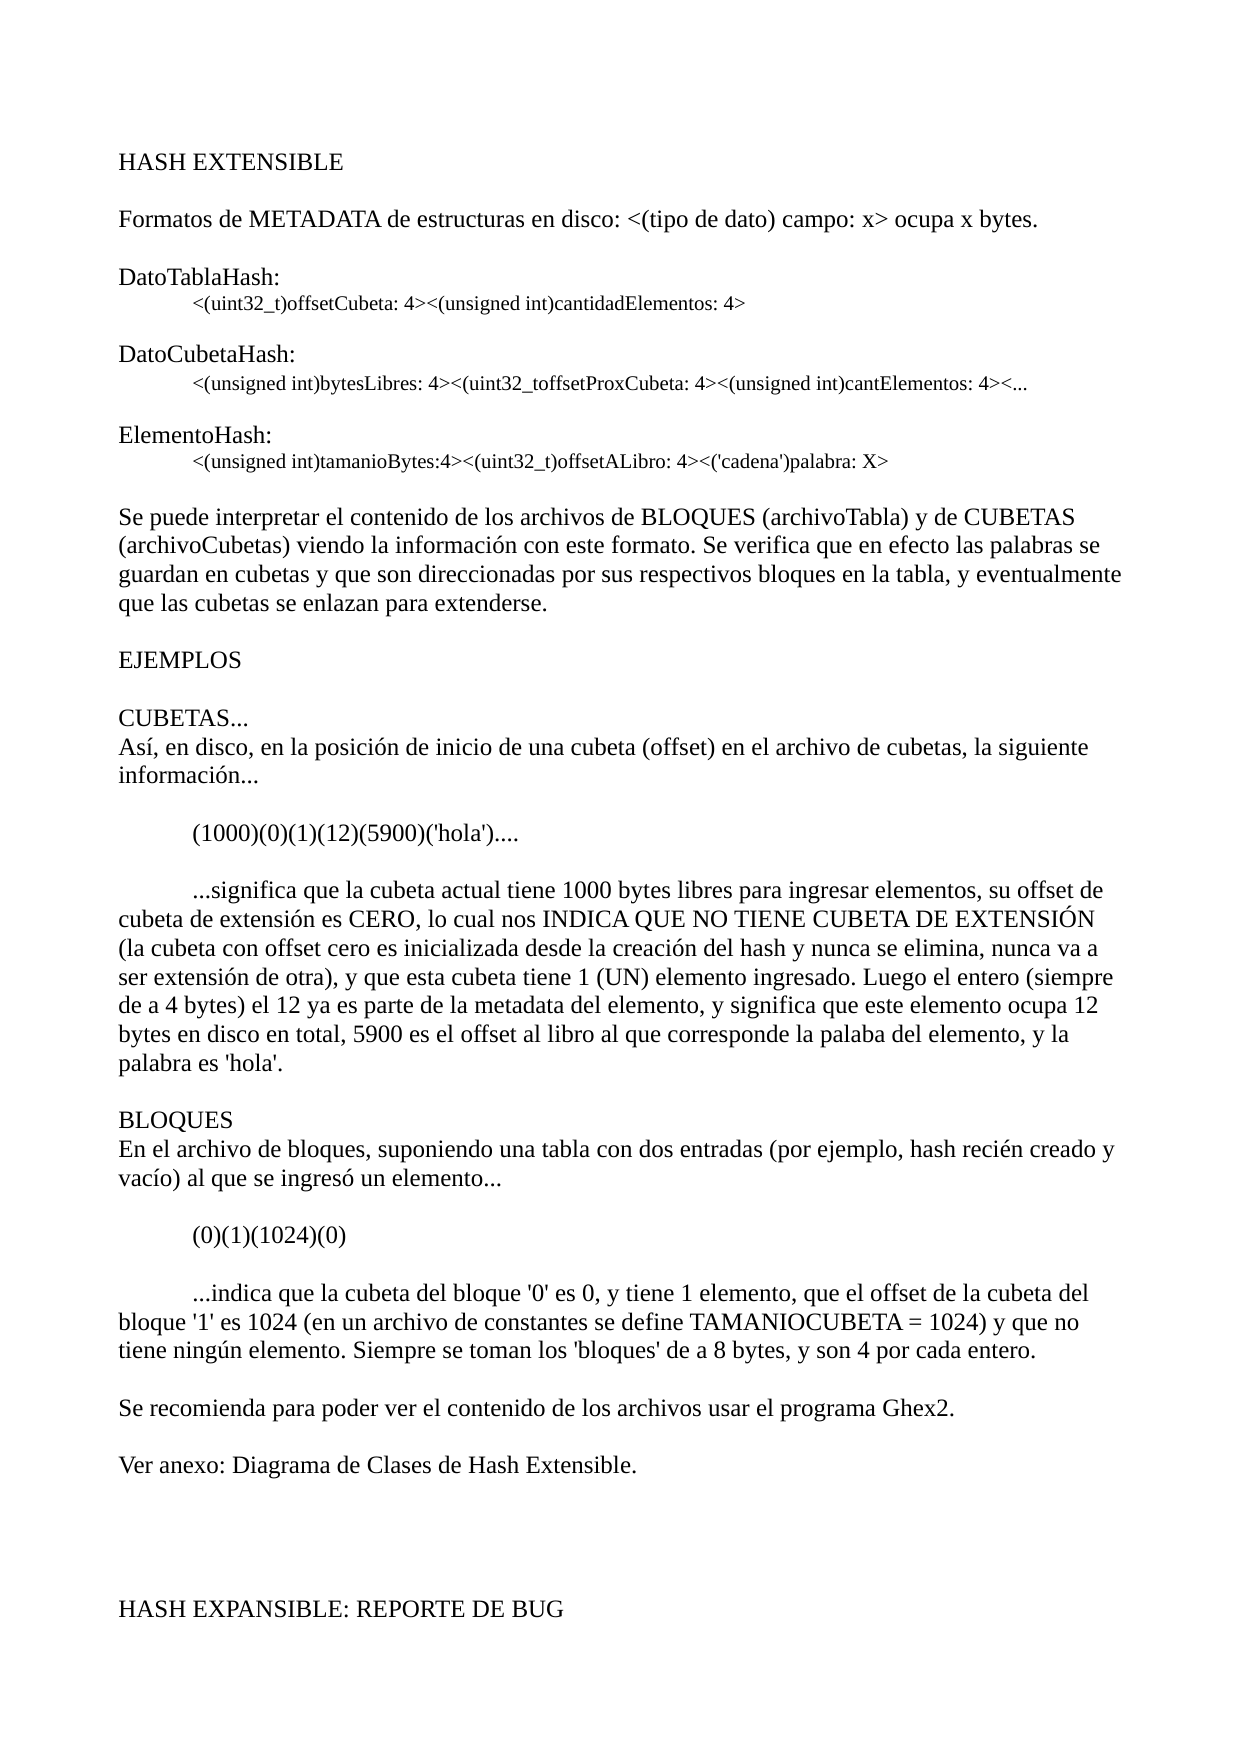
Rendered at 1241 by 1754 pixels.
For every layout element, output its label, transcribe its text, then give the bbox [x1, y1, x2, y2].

text DatoTablaHash: [118, 262, 1122, 291]
text <(unsigned int)tamanioBytes:4><(uint32_t)offsetALibro: 4><('cadena')palabra: X> [118, 449, 1122, 473]
text EJEMPLOS [118, 646, 1122, 674]
text <(uint32_t)offsetCubeta: 4><(unsigned int)cantidadElementos: 4> [118, 291, 1122, 315]
text Formatos de METADATA de estructuras en disco: <(tipo de dato) campo: x> ocupa x bytes. [118, 204, 1122, 233]
text <(unsigned int)bytesLibres: 4><(uint32_toffsetProxCubeta: 4><(unsigned int)cantElementos: 4><... [118, 367, 1122, 396]
text Se recomienda para poder ver el contenido de los archivos usar el programa Ghex2. [118, 1393, 1122, 1422]
text (1000)(0)(1)(12)(5900)('hola').... [118, 818, 1122, 847]
text Se puede interpretar el contenido de los archivos de BLOQUES (archivoTabla) y de CUBETAS (archivoCubetas) viendo la información con este formato. Se verifica que en efecto las palabras se guardan en cubetas y que son direccionadas por sus respectivos bloques en la tabla, y eventualmente que las cubetas se enlazan para extenderse. [118, 502, 1122, 617]
text (0)(1)(1024)(0) [118, 1221, 1122, 1249]
text BLOQUES [118, 1106, 1122, 1134]
text ...indica que la cubeta del bloque '0' es 0, y tiene 1 elemento, que el offset de la cubeta del bloque '1' es 1024 (en un archivo de constantes se define TAMANIOCUBETA = 1024) y que no tiene ningún elemento. Siempre se toman los 'bloques' de a 8 bytes, y son 4 por cada entero. [118, 1278, 1122, 1364]
text ...significa que la cubeta actual tiene 1000 bytes libres para ingresar elementos, su offset de cubeta de extensión es CERO, lo cual nos INDICA QUE NO TIENE CUBETA DE EXTENSIÓN (la cubeta con offset cero es inicializada desde la creación del hash y nunca se elimina, nunca va a ser extensión de otra), y que esta cubeta tiene 1 (UN) elemento ingresado. Luego el entero (siempre de a 4 bytes) el 12 ya es parte de la metadata del elemento, y significa que este elemento ocupa 12 bytes en disco en total, 5900 es el offset al libro al que corresponde la palaba del elemento, y la palabra es 'hola'. [118, 876, 1122, 1077]
text Ver anexo: Diagrama de Clases de Hash Extensible. [118, 1451, 1122, 1479]
text HASH EXPANSIBLE: REPORTE DE BUG [118, 1594, 1122, 1623]
text Así, en disco, en la posición de inicio de una cubeta (offset) en el archivo de cubetas, la siguiente información... [118, 732, 1122, 789]
text ElementoHash: [118, 420, 1122, 449]
text HASH EXTENSIBLE [118, 147, 1122, 176]
text CUBETAS... [118, 703, 1122, 732]
text DatoCubetaHash: [118, 339, 1122, 367]
text En el archivo de bloques, suponiendo una tabla con dos entradas (por ejemplo, hash recién creado y vacío) al que se ingresó un elemento... [118, 1134, 1122, 1192]
